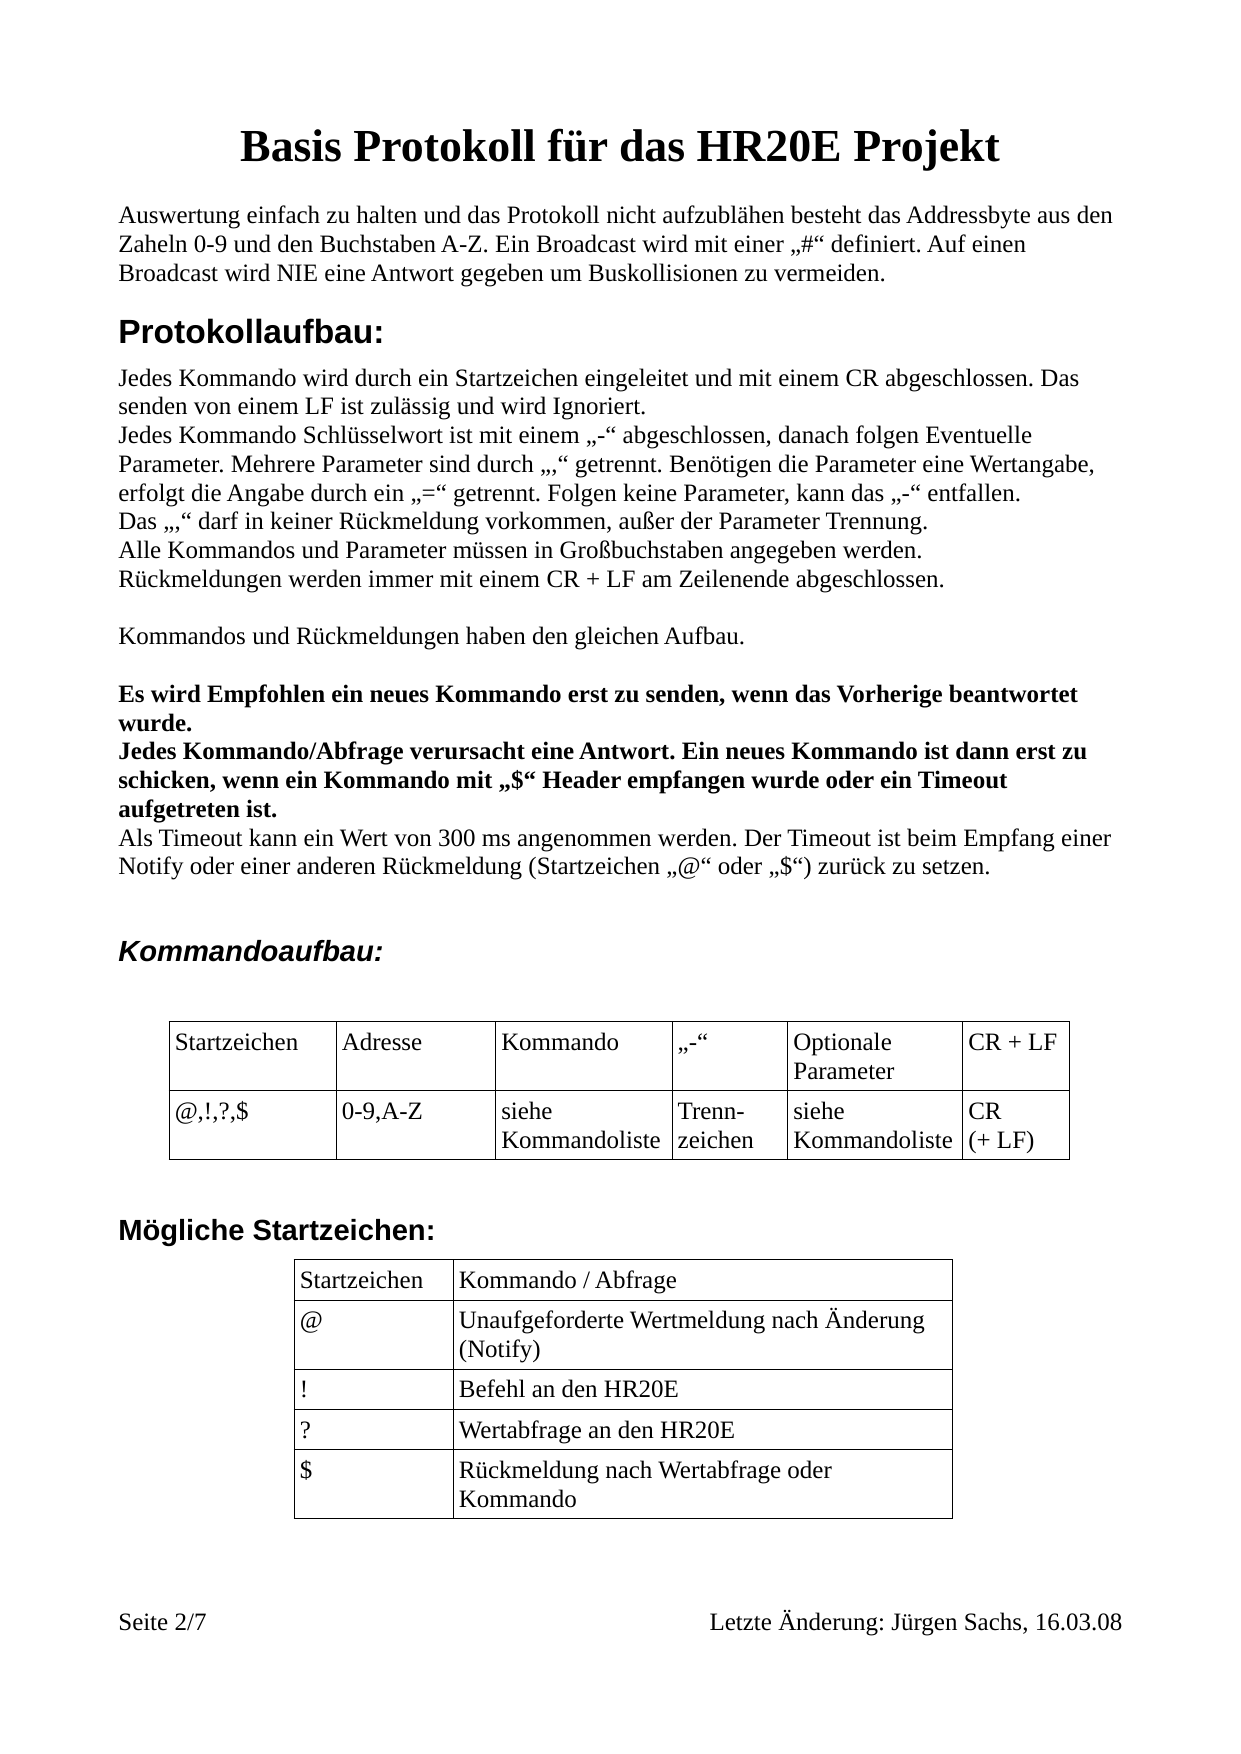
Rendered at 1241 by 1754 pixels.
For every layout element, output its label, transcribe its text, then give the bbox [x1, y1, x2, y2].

table_header Startzeichen [170, 1022, 336, 1090]
table_cell @,!,?,$ [170, 1091, 336, 1159]
table_header Kommando [496, 1022, 672, 1090]
table_header Kommando / Abfrage [454, 1260, 952, 1299]
text Es wird Empfohlen ein neues Kommando erst zu senden, wenn das Vorherige beantwortet wurde. [118, 679, 1122, 736]
table_cell Unaufgeforderte Wertmeldung nach Änderung (Notify) [454, 1301, 952, 1369]
subtitle Kommandoaufbau: [118, 934, 1122, 967]
table_cell Rückmeldung nach Wertabfrage oder Kommando [454, 1450, 952, 1518]
table_header „-“ [673, 1022, 787, 1090]
table_header Optionale Parameter [788, 1022, 962, 1090]
table_cell ? [295, 1410, 453, 1449]
table_header CR + LF [963, 1022, 1069, 1090]
subtitle Protokollaufbau: [118, 312, 1122, 350]
text Kommandos und Rückmeldungen haben den gleichen Aufbau. [118, 621, 1122, 650]
text Alle Kommandos und Parameter müssen in Großbuchstaben angegeben werden. [118, 535, 1122, 564]
text Jedes Kommando wird durch ein Startzeichen eingeleitet und mit einem CR abgeschlossen. Das senden von einem LF ist zulässig und wird Ignoriert. [118, 363, 1122, 420]
table_header Startzeichen [295, 1260, 453, 1299]
table_cell 0-9,A-Z [337, 1091, 495, 1159]
text Auswertung einfach zu halten und das Protokoll nicht aufzublähen besteht das Addressbyte aus den Zaheln 0-9 und den Buchstaben A-Z. Ein Broadcast wird mit einer „#“ definiert. Auf einen Broadcast wird NIE eine Antwort gegeben um Buskollisionen zu vermeiden. [118, 200, 1122, 287]
table_cell $ [295, 1450, 453, 1518]
table_cell ! [295, 1370, 453, 1409]
table_cell siehe Kommandoliste [496, 1091, 672, 1159]
text Jedes Kommando Schlüsselwort ist mit einem „-“ abgeschlossen, danach folgen Eventuelle Parameter. Mehrere Parameter sind durch „,“ getrennt. Benötigen die Parameter eine Wertangabe, erfolgt die Angabe durch ein „=“ getrennt. Folgen keine Parameter, kann das „-“ entfallen. [118, 420, 1122, 506]
text Das „,“ darf in keiner Rückmeldung vorkommen, außer der Parameter Trennung. [118, 506, 1122, 535]
table_cell siehe Kommandoliste [788, 1091, 962, 1159]
table_cell @ [295, 1301, 453, 1369]
table_cell Wertabfrage an den HR20E [454, 1410, 952, 1449]
text Jedes Kommando/Abfrage verursacht eine Antwort. Ein neues Kommando ist dann erst zu schicken, wenn ein Kommando mit „$“ Header empfangen wurde oder ein Timeout aufgetreten ist. [118, 736, 1122, 823]
text Rückmeldungen werden immer mit einem CR + LF am Zeilenende abgeschlossen. [118, 564, 1122, 593]
table_cell CR (+ LF) [963, 1091, 1069, 1159]
table_cell Trenn-zeichen [673, 1091, 787, 1159]
text Als Timeout kann ein Wert von 300 ms angenommen werden. Der Timeout ist beim Empfang einer Notify oder einer anderen Rückmeldung (Startzeichen „@“ oder „$“) zurück zu setzen. [118, 823, 1122, 880]
table_header Adresse [337, 1022, 495, 1090]
table_cell Befehl an den HR20E [454, 1370, 952, 1409]
subtitle Mögliche Startzeichen: [118, 1213, 1122, 1247]
